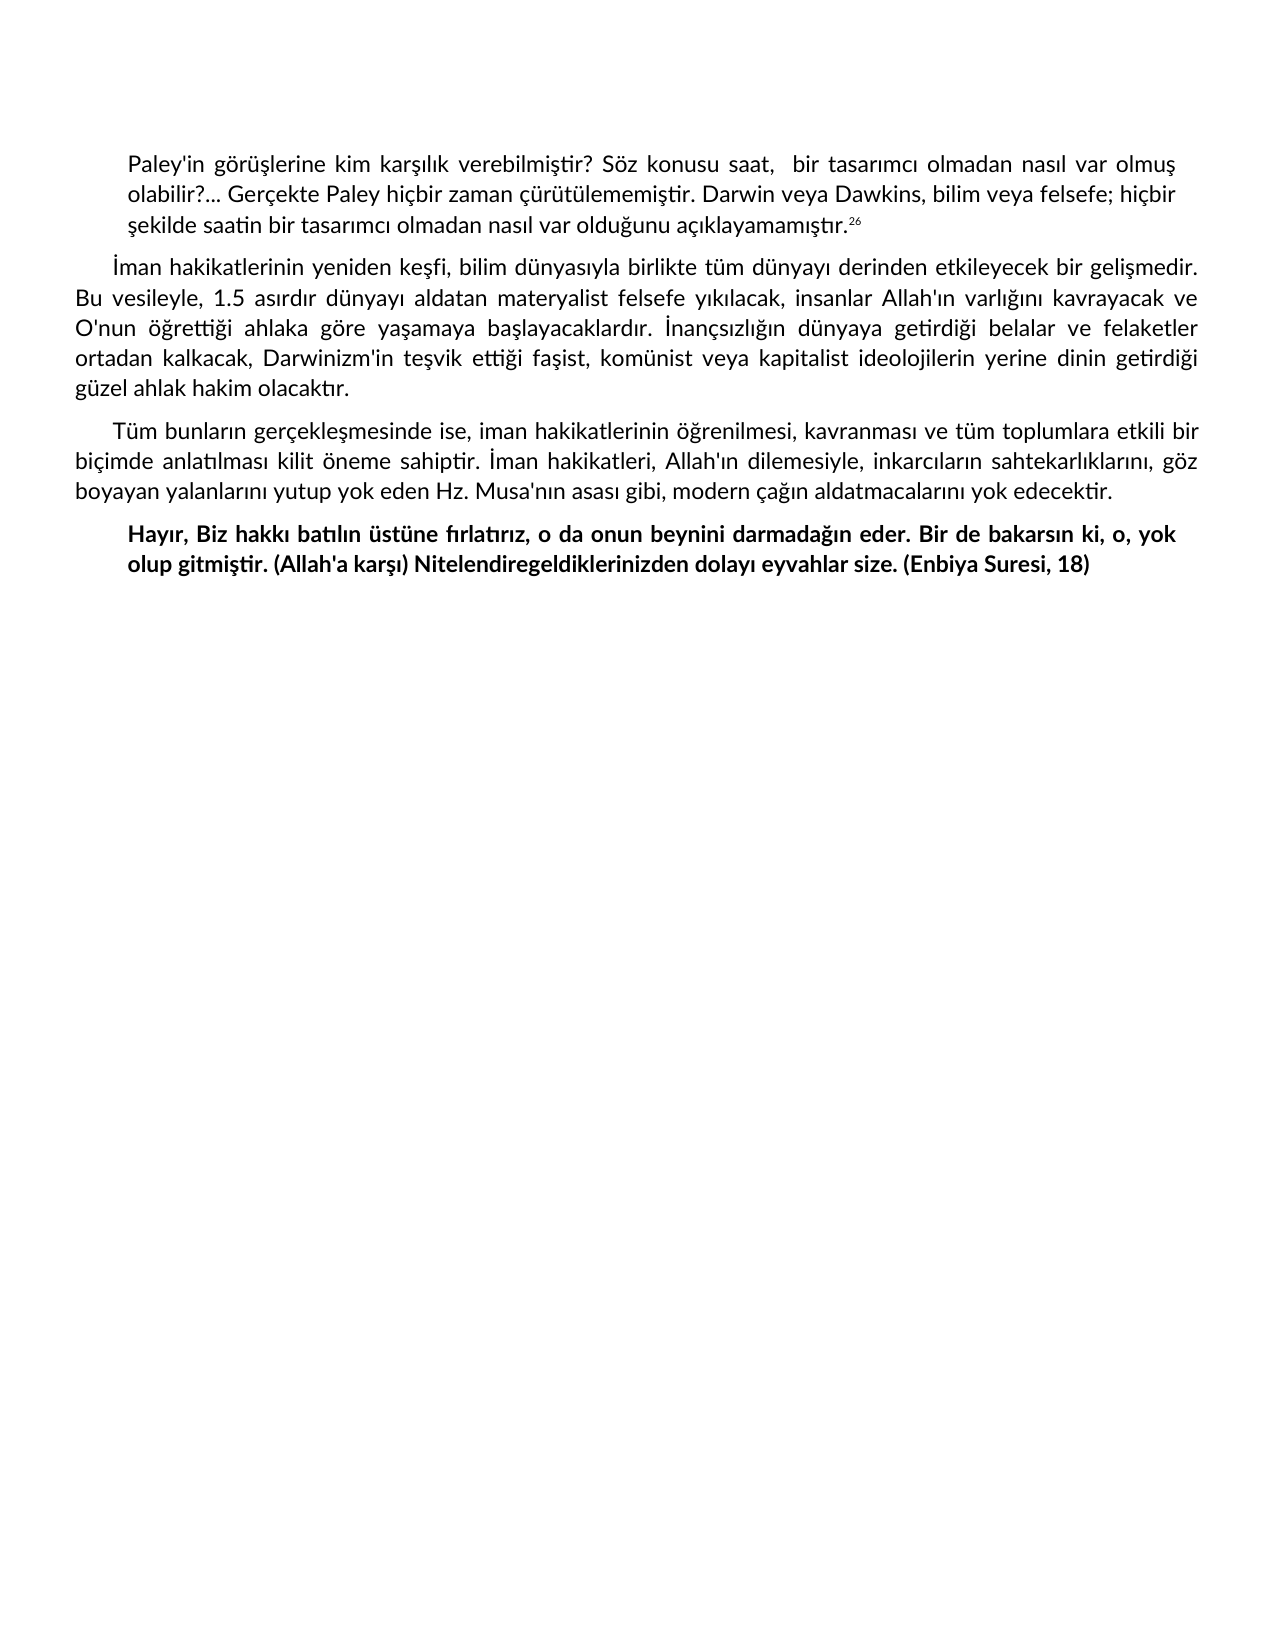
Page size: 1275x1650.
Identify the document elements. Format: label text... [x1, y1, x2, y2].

text İman hakikatlerinin yeniden keşfi, bilim dünyasıyla birlikte tüm dünyayı derinden etkileyecek bir gelişmedir. Bu vesileyle, 1.5 asırdır dünyayı aldatan materyalist felsefe yıkılacak, insanlar Allah'ın varlığını kavrayacak ve O'nun öğrettiği ahlaka göre yaşamaya başlayacaklardır. İnançsızlığın dünyaya getirdiği belalar ve felaketler ortadan kalkacak, Darwinizm'in teşvik ettiği faşist, komünist veya kapitalist ideolojilerin yerine dinin getirdiği güzel ahlak hakim olacaktır. [75, 253, 1200, 401]
text Hayır, Biz hakkı batılın üstüne fırlatırız, o da onun beynini darmadağın eder. Bir de bakarsın ki, o, yok olup gitmiştir. (Allah'a karşı) Nitelendiregeldiklerinizden dolayı eyvahlar size. (Enbiya Suresi, 18) [127, 520, 1177, 577]
text Tüm bunların gerçekleşmesinde ise, iman hakikatlerinin öğrenilmesi, kavranması ve tüm toplumlara etkili bir biçimde anlatılması kilit öneme sahiptir. İman hakikatleri, Allah'ın dilemesiyle, inkarcıların sahtekarlıklarını, göz boyayan yalanlarını yutup yok eden Hz. Musa'nın asası gibi, modern çağın aldatmacalarını yok edecektir. [75, 417, 1200, 504]
text Paley'in görüşlerine kim karşılık verebilmiştir? Söz konusu saat, bir tasarımcı olmadan nasıl var olmuş olabilir?... Gerçekte Paley hiçbir zaman çürütülememiştir. Darwin veya Dawkins, bilim veya felsefe; hiçbir şekilde saatin bir tasarımcı olmadan nasıl var olduğunu açıklayamamıştır.26 [127, 150, 1177, 238]
